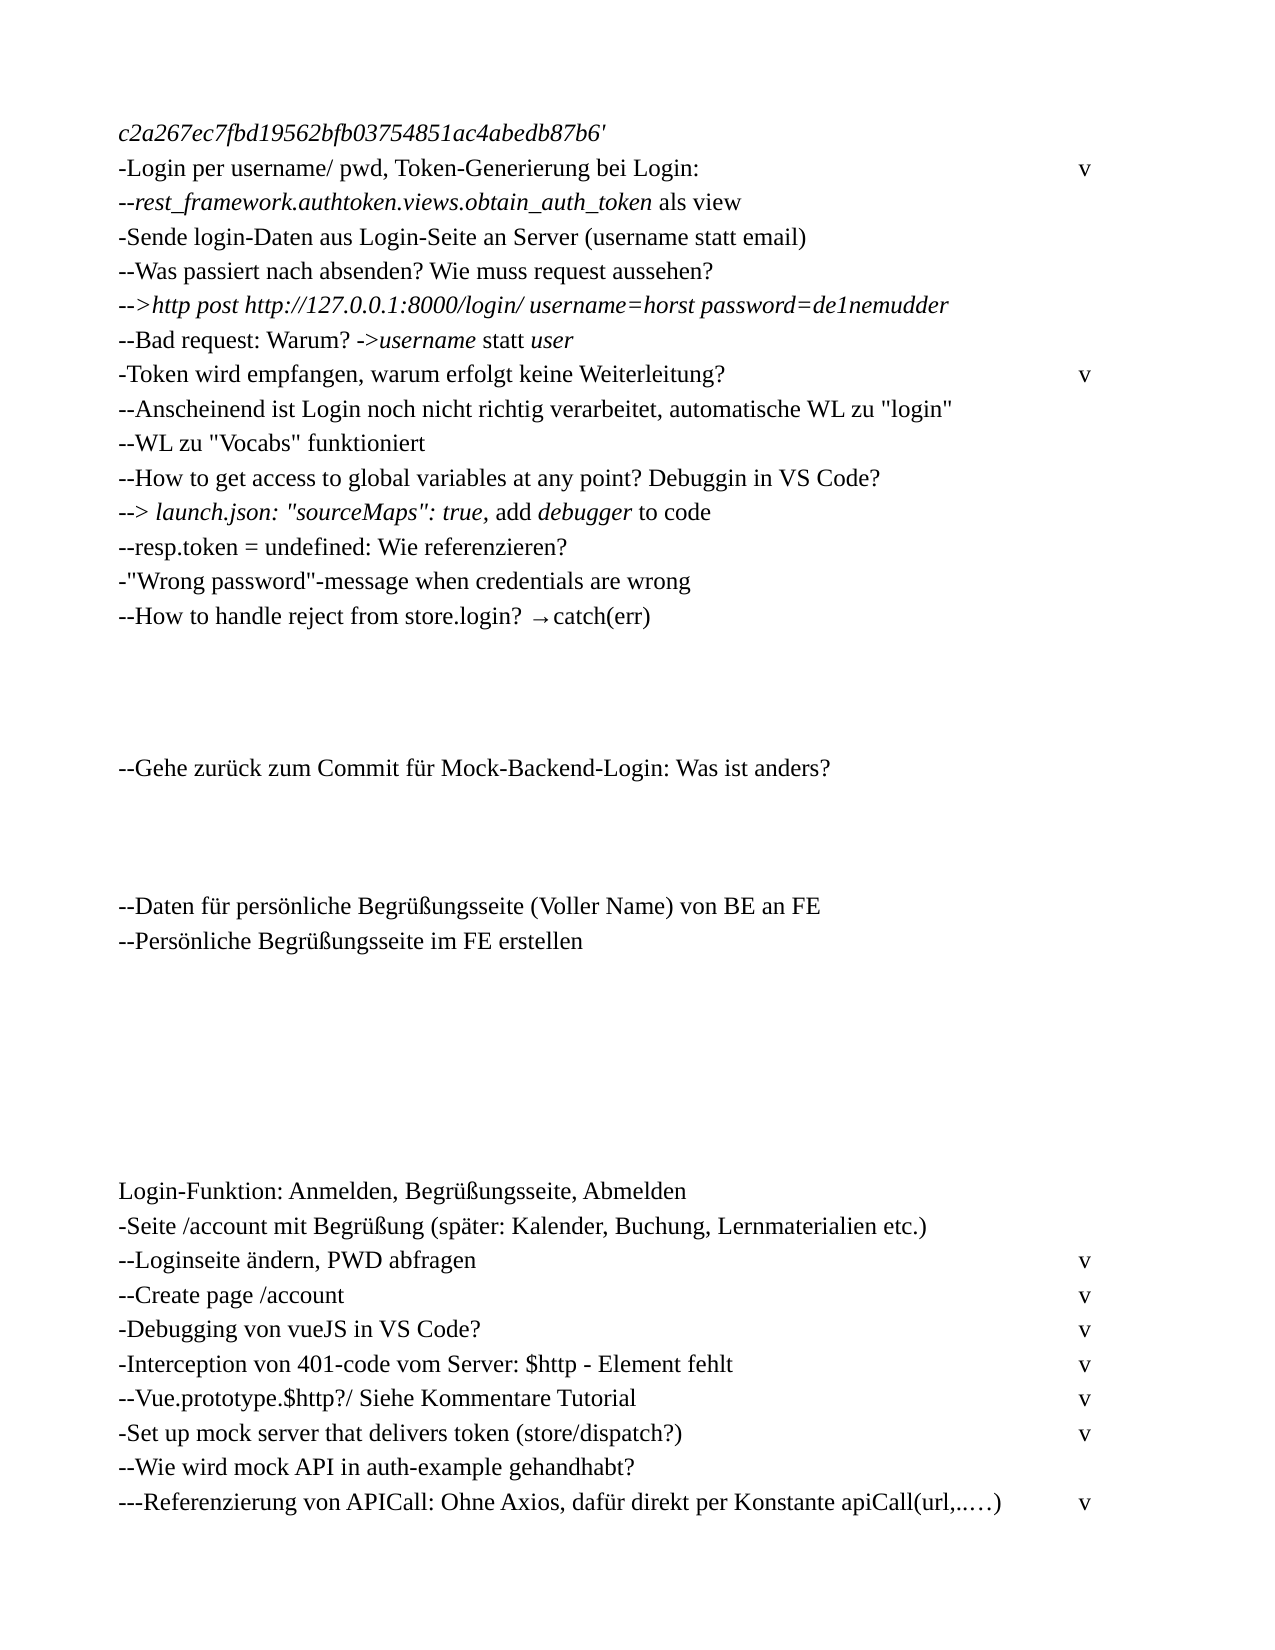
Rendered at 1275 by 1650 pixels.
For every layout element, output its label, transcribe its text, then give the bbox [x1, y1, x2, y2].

text --Gehe zurück zum Commit für Mock-Backend-Login: Was ist anders? --Daten für persönliche Begrüßungsseite (Voller Name) von BE an FE --Persönliche Begrüßungsseite im FE erstellen [118, 684, 1157, 954]
text c2a267ec7fbd19562bfb03754851ac4abedb87b6' -Login per username/ pwd, Token-Generierung bei Login: v --rest_framework.authtoken.views.obtain_auth_token als view -Sende login-Daten aus Login-Seite an Server (username statt email) --Was passiert nach absenden? Wie muss request aussehen? -->http post http://127.0.0.1:8000/login/ username=horst password=de1nemudder --Bad request: Warum? ->username statt user -Token wird empfangen, warum erfolgt keine Weiterleitung? v --Anscheinend ist Login noch nicht richtig verarbeitet, automatische WL zu "login" --WL zu "Vocabs" funktioniert --How to get access to global variables at any point? Debuggin in VS Code? --> launch.json: "sourceMaps": true, add debugger to code --resp.token = undefined: Wie referenzieren? -"Wrong password"-message when credentials are wrong --How to handle reject from store.login? →catch(err) [118, 118, 1157, 664]
text Login-Funktion: Anmelden, Begrüßungsseite, Abmelden -Seite /account mit Begrüßung (später: Kalender, Buchung, Lernmaterialien etc.) --Loginseite ändern, PWD abfragen v --Create page /account v -Debugging von vueJS in VS Code? v -Interception von 401-code vom Server: $http - Element fehlt v --Vue.prototype.$http?/ Siehe Kommentare Tutorial v -Set up mock server that delivers token (store/dispatch?) v --Wie wird mock API in auth-example gehandhabt? ---Referenzierung von APICall: Ohne Axios, dafür direkt per Konstante apiCall(url,..…) v [118, 1176, 1157, 1515]
